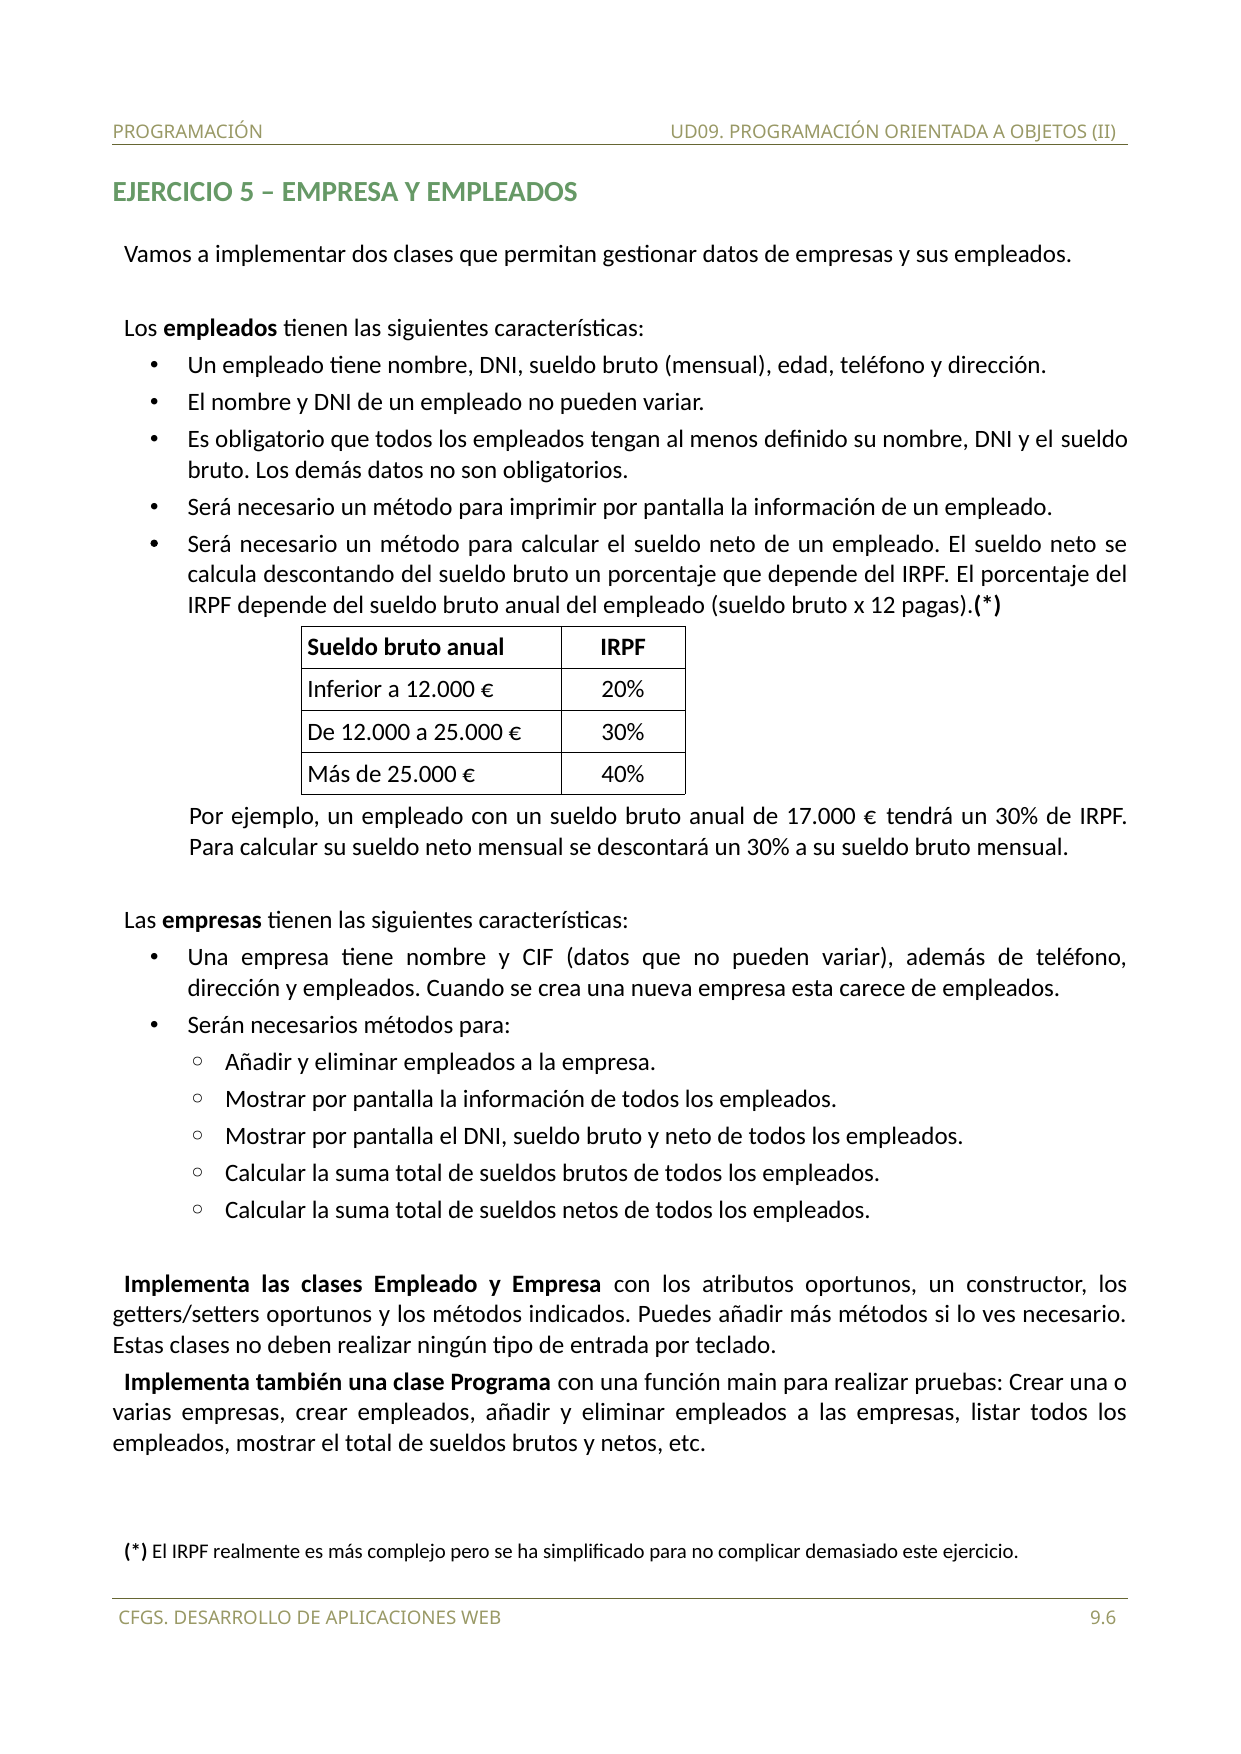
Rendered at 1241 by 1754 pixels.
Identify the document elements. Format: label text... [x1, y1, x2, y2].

table_cell 30% [562, 711, 685, 752]
list Una empresa tiene nombre y CIF (datos que no pueden variar), además de teléfono, dirección y empleados. Cuando se crea una nueva empresa esta carece de empleados. [150, 942, 1128, 1003]
table_header IRPF [562, 627, 685, 668]
text Implementa las clases Empleado y Empresa con los atributos oportunos, un constructor, los getters/setters oportunos y los métodos indicados. Puedes añadir más métodos si lo ves necesario. Estas clases no deben realizar ningún tipo de entrada por teclado. [112, 1268, 1128, 1359]
table_header Sueldo bruto anual [302, 627, 561, 668]
list El nombre y DNI de un empleado no pueden variar. [150, 386, 1128, 417]
list Será necesario un método para imprimir por pantalla la información de un empleado. [150, 491, 1128, 521]
table_cell De 12.000 a 25.000 € [302, 711, 561, 752]
list Calcular la suma total de sueldos brutos de todos los empleados. [187, 1157, 1128, 1187]
list Será necesario un método para calcular el sueldo neto de un empleado. El sueldo neto se calcula descontando del sueldo bruto un porcentaje que depende del IRPF. El porcentaje del IRPF depende del sueldo bruto anual del empleado (sueldo bruto x 12 pagas).(*) [150, 528, 1128, 619]
table_cell 40% [562, 753, 685, 794]
table_cell Más de 25.000 € [302, 753, 561, 794]
list Mostrar por pantalla el DNI, sueldo bruto y neto de todos los empleados. [187, 1120, 1128, 1151]
list Es obligatorio que todos los empleados tengan al menos definido su nombre, DNI y el sueldo bruto. Los demás datos no son obligatorios. [150, 423, 1128, 484]
list Añadir y eliminar empleados a la empresa. [187, 1046, 1128, 1077]
list Un empleado tiene nombre, DNI, sueldo bruto (mensual), edad, teléfono y dirección. [150, 349, 1128, 380]
text Implementa también una clase Programa con una función main para realizar pruebas: Crear una o varias empresas, crear empleados, añadir y eliminar empleados a las empresas, listar todos los empleados, mostrar el total de sueldos brutos y netos, etc. [112, 1366, 1128, 1457]
text (*) El IRPF realmente es más complejo pero se ha simplificado para no complicar demasiado este ejercicio. [112, 1538, 1128, 1563]
table_cell Inferior a 12.000 € [302, 669, 561, 710]
list Mostrar por pantalla la información de todos los empleados. [187, 1083, 1128, 1113]
list Calcular la suma total de sueldos netos de todos los empleados. [187, 1194, 1128, 1224]
subtitle Ejercicio 5 – EMPRESA Y EMPLEADOS [112, 173, 1128, 209]
text Las empresas tienen las siguientes características: [112, 904, 1128, 935]
list Serán necesarios métodos para: [150, 1009, 1128, 1039]
table_cell 20% [562, 669, 685, 710]
text Vamos a implementar dos clases que permitan gestionar datos de empresas y sus empleados. [112, 238, 1128, 269]
text Los empleados tienen las siguientes características: [112, 312, 1128, 343]
text Por ejemplo, un empleado con un sueldo bruto anual de 17.000 € tendrá un 30% de IRPF. Para calcular su sueldo neto mensual se descontará un 30% a su sueldo bruto mensual. [189, 800, 1128, 861]
